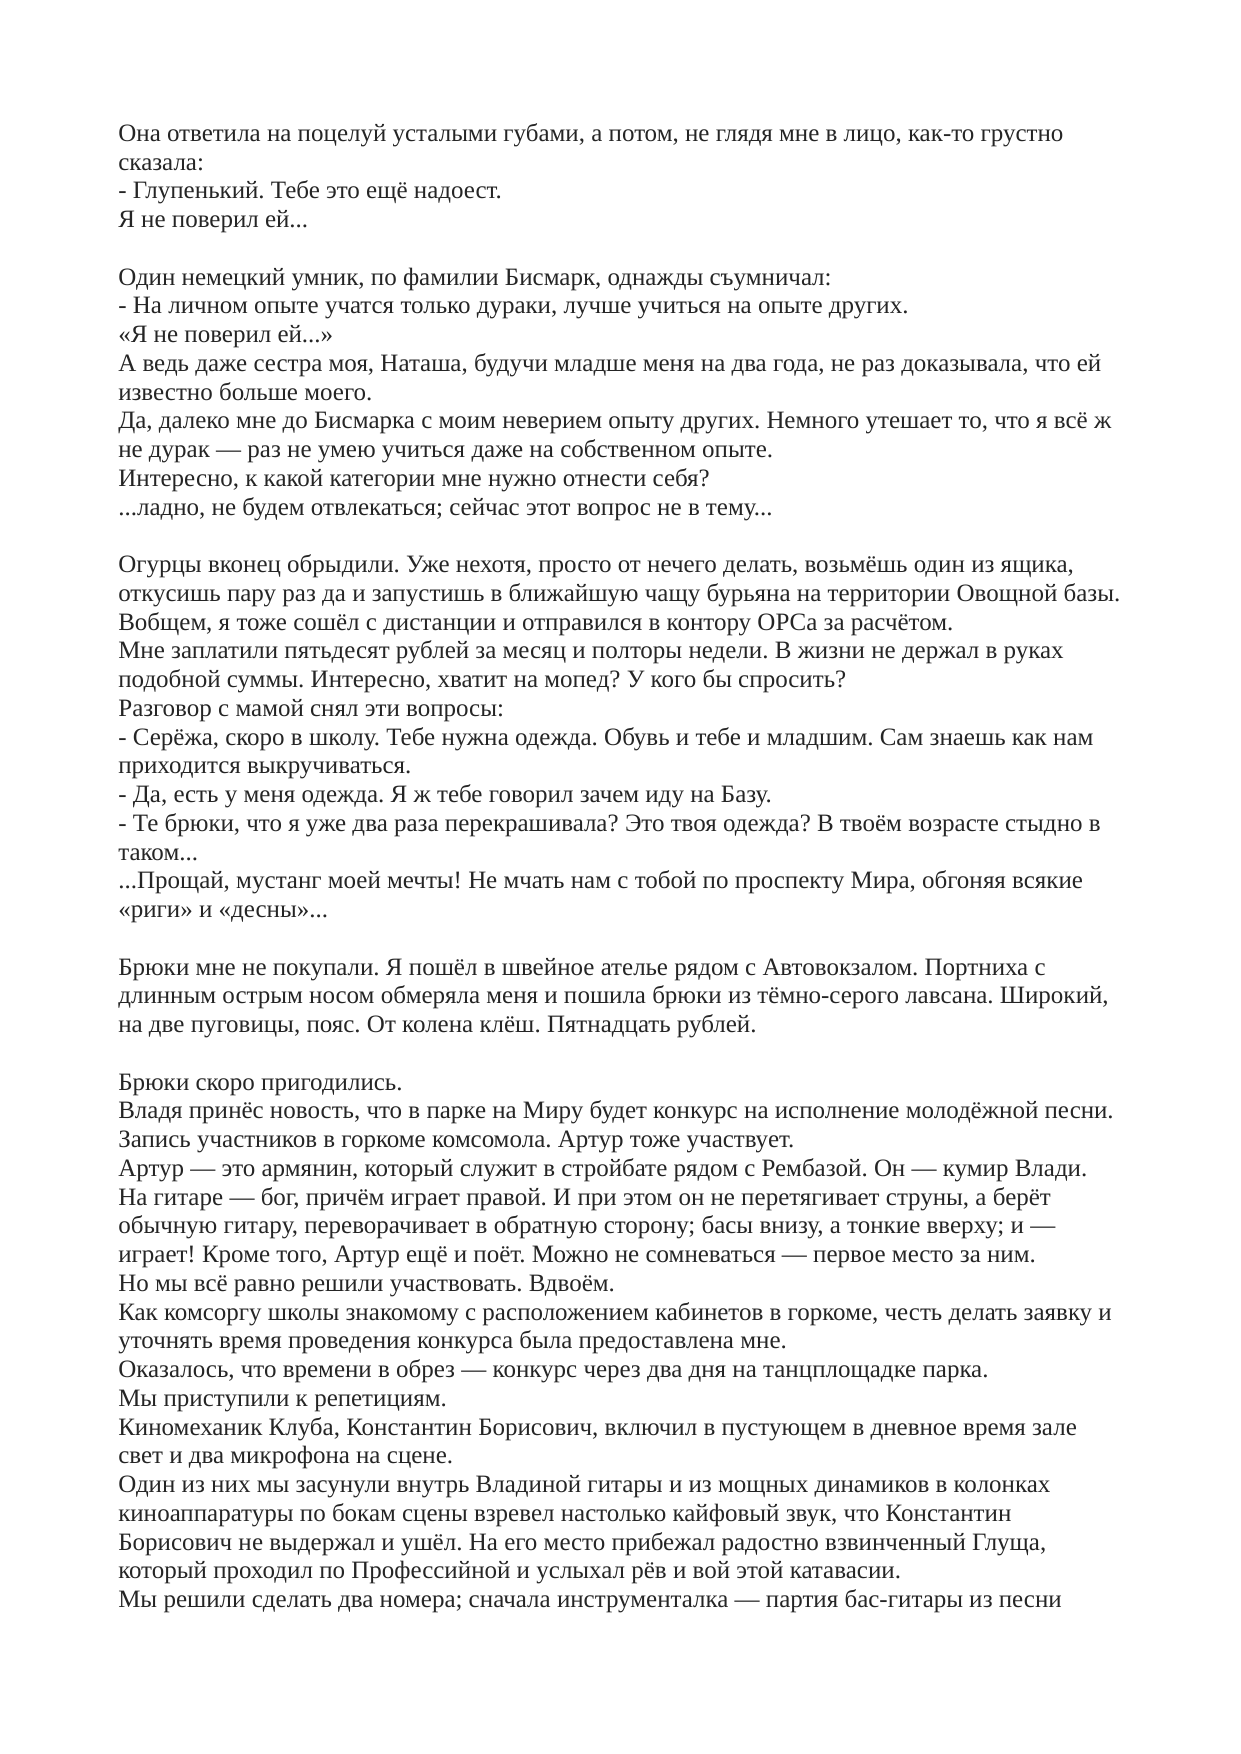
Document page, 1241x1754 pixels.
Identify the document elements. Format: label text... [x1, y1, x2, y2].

text ...ладно, не будем отвлекаться; сейчас этот вопрос не в тему... [118, 492, 1122, 521]
text Киномеханик Клуба, Константин Борисович, включил в пустующем в дневное время зале свет и два микрофона на сцене. [118, 1412, 1122, 1469]
text - Серёжа, скоро в школу. Тебе нужна одежда. Обувь и тебе и младшим. Сам знаешь как нам приходится выкручиваться. [118, 722, 1122, 779]
text Интересно, к какой категории мне нужно отнести себя? [118, 463, 1122, 492]
text - Те брюки, что я уже два раза перекрашивала? Это твоя одежда? В твоём возрасте стыдно в таком... [118, 808, 1122, 866]
text Один из них мы засунули внутрь Владиной гитары и из мощных динамиков в колонках киноаппаратуры по бокам сцены взревел настолько кайфовый звук, что Константин Борисович не выдержал и ушёл. На его место прибежал радостно взвинченный Глуща, который проходил по Профессийной и услыхал рёв и вой этой катавасии. [118, 1469, 1122, 1584]
text Один немецкий умник, по фамилии Бисмарк, однажды съумничал: [118, 262, 1122, 291]
text Мы решили сделать два номера; сначала инструменталка — партия бас-гитары из песни [118, 1584, 1122, 1613]
text Владя принёс новость, что в парке на Миру будет конкурс на исполнение молодёжной песни. Запись участников в горкоме комсомола. Артур тоже участвует. [118, 1096, 1122, 1153]
text - На личном опыте учатся только дураки, лучше учиться на опыте других. [118, 291, 1122, 319]
text - Глупенький. Тебе это ещё надоест. [118, 176, 1122, 204]
text Как комсоргу школы знакомому с расположением кабинетов в горкоме, честь делать заявку и уточнять время проведения конкурса была предоставлена мне. [118, 1297, 1122, 1354]
text Она ответила на поцелуй усталыми губами, а потом, не глядя мне в лицо, как-то грустно сказала: [118, 118, 1122, 176]
text А ведь даже сестра моя, Наташа, будучи младше меня на два года, не раз доказывала, что ей известно больше моего. [118, 348, 1122, 406]
text Разговор с мамой снял эти вопросы: [118, 693, 1122, 722]
text «Я не поверил ей...» [118, 319, 1122, 348]
text Оказалось, что времени в обрез — конкурс через два дня на танцплощадке парка. [118, 1354, 1122, 1383]
text Я не поверил ей... [118, 204, 1122, 233]
text Огурцы вконец обрыдили. Уже нехотя, просто от нечего делать, возьмёшь один из ящика, откусишь пару раз да и запустишь в ближайшую чащу бурьяна на территории Овощной базы. [118, 549, 1122, 607]
text Мы приступили к репетициям. [118, 1383, 1122, 1412]
text - Да, есть у меня одежда. Я ж тебе говорил зачем иду на Базу. [118, 779, 1122, 808]
text Мне заплатили пятьдесят рублей за месяц и полторы недели. В жизни не держал в руках подобной суммы. Интересно, хватит на мопед? У кого бы спросить? [118, 636, 1122, 693]
text Да, далеко мне до Бисмарка с моим неверием опыту других. Немного утешает то, что я всё ж не дурак — раз не умею учиться даже на собственном опыте. [118, 406, 1122, 463]
text Брюки мне не покупали. Я пошёл в швейное ателье рядом с Автовокзалом. Портниха с длинным острым носом обмеряла меня и пошила брюки из тёмно-серого лавсана. Широкий, на две пуговицы, пояс. От колена клёш. Пятнадцать рублей. [118, 952, 1122, 1038]
text Брюки скоро пригодились. [118, 1067, 1122, 1096]
text ...Прощай, мустанг моей мечты! Не мчать нам с тобой по проспекту Мира, обгоняя всякие «риги» и «десны»... [118, 866, 1122, 923]
text Артур — это армянин, который служит в стройбате рядом с Рембазой. Он — кумир Влади. На гитаре — бог, причём играет правой. И при этом он не перетягивает струны, а берёт обычную гитару, переворачивает в обратную сторону; басы внизу, а тонкие вверху; и — играет! Кроме того, Артур ещё и поёт. Можно не сомневаться — первое место за ним. [118, 1153, 1122, 1268]
text Вобщем, я тоже сошёл с дистанции и отправился в контору ОРСа за расчётом. [118, 607, 1122, 636]
text Но мы всё равно решили участвовать. Вдвоём. [118, 1268, 1122, 1297]
